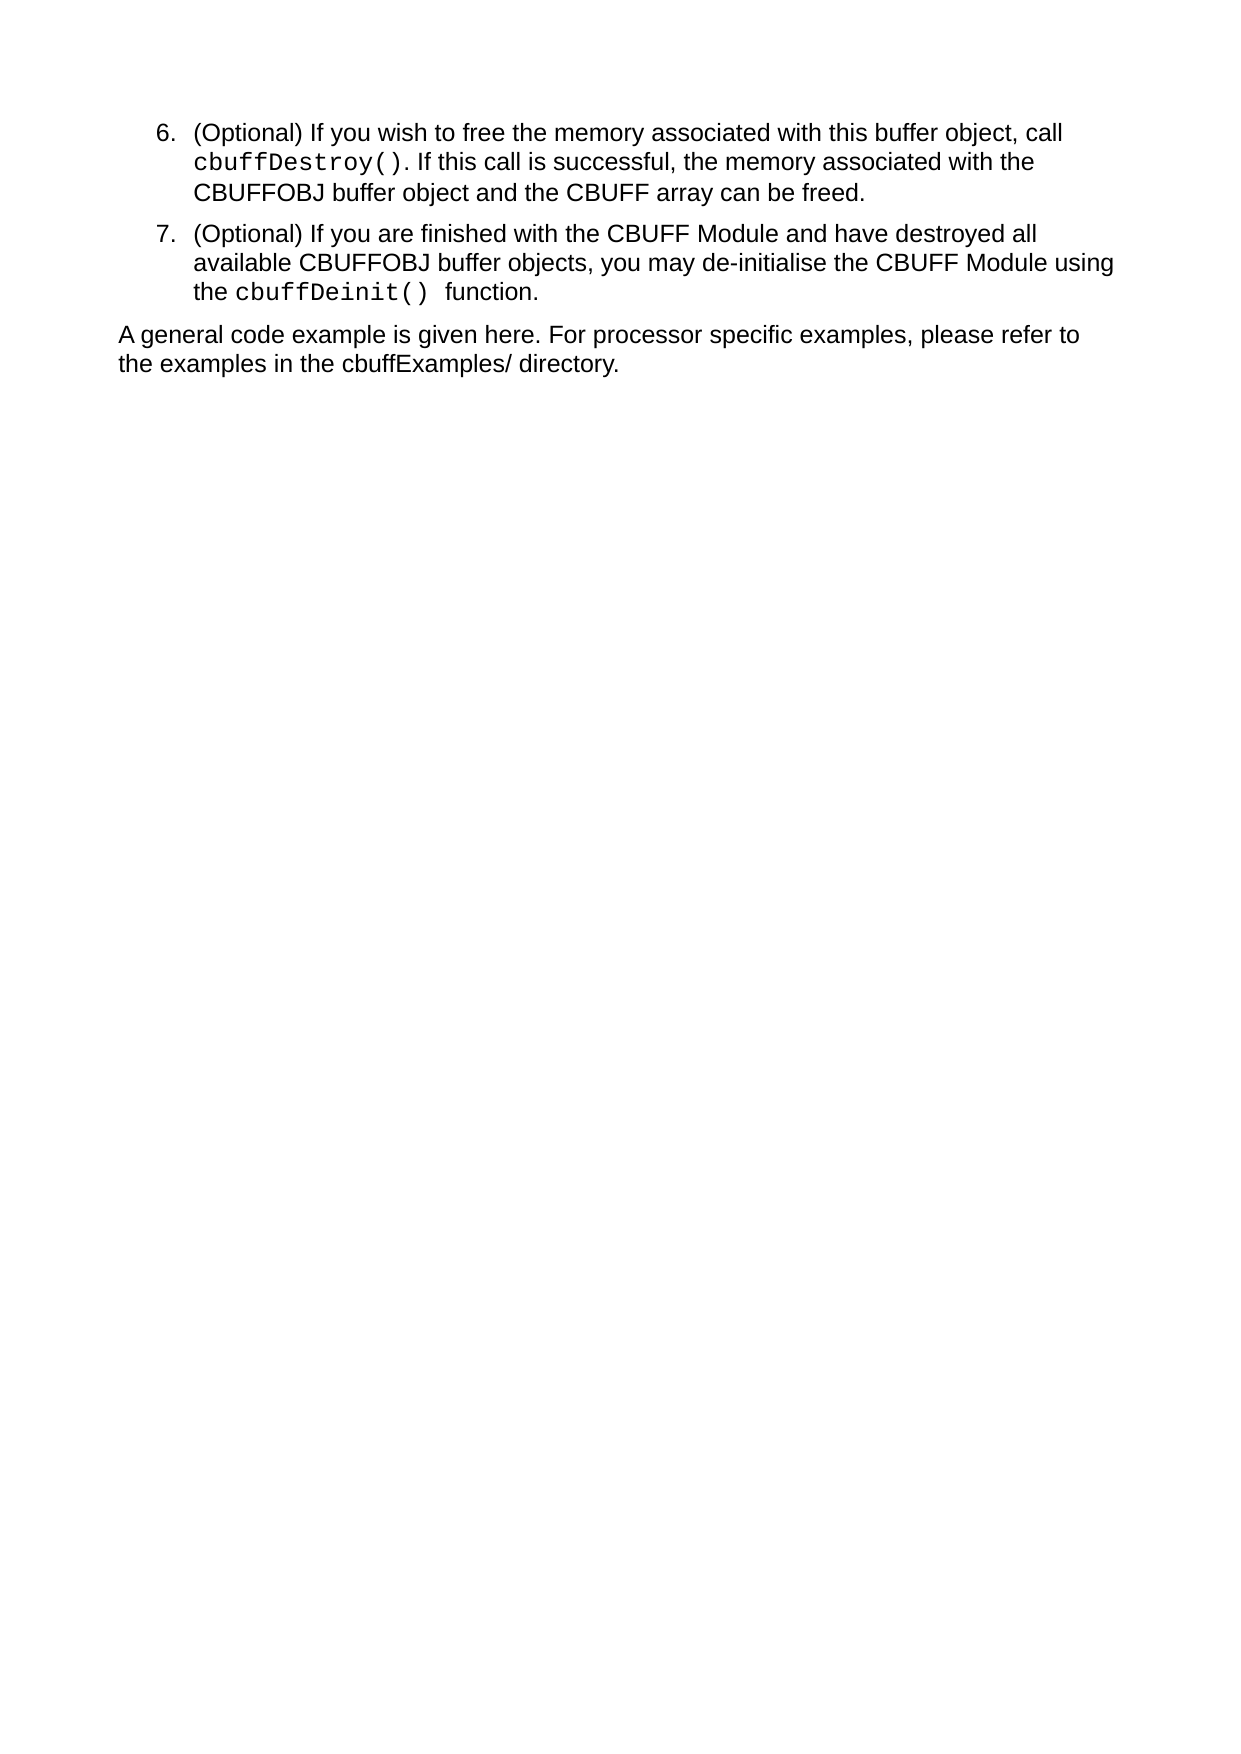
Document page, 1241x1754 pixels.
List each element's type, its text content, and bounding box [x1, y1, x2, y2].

text A general code example is given here. For processor specific examples, please refer to the examples in the cbuffExamples/ directory. [118, 320, 1122, 377]
list (Optional) If you wish to free the memory associated with this buffer object, call cbuffDestroy(). If this call is successful, the memory associated with the CBUFFOBJ buffer object and the CBUFF array can be freed. [156, 118, 1122, 207]
list (Optional) If you are finished with the CBUFF Module and have destroyed all available CBUFFOBJ buffer objects, you may de-initialise the CBUFF Module using the cbuffDeinit() function. [156, 219, 1122, 307]
